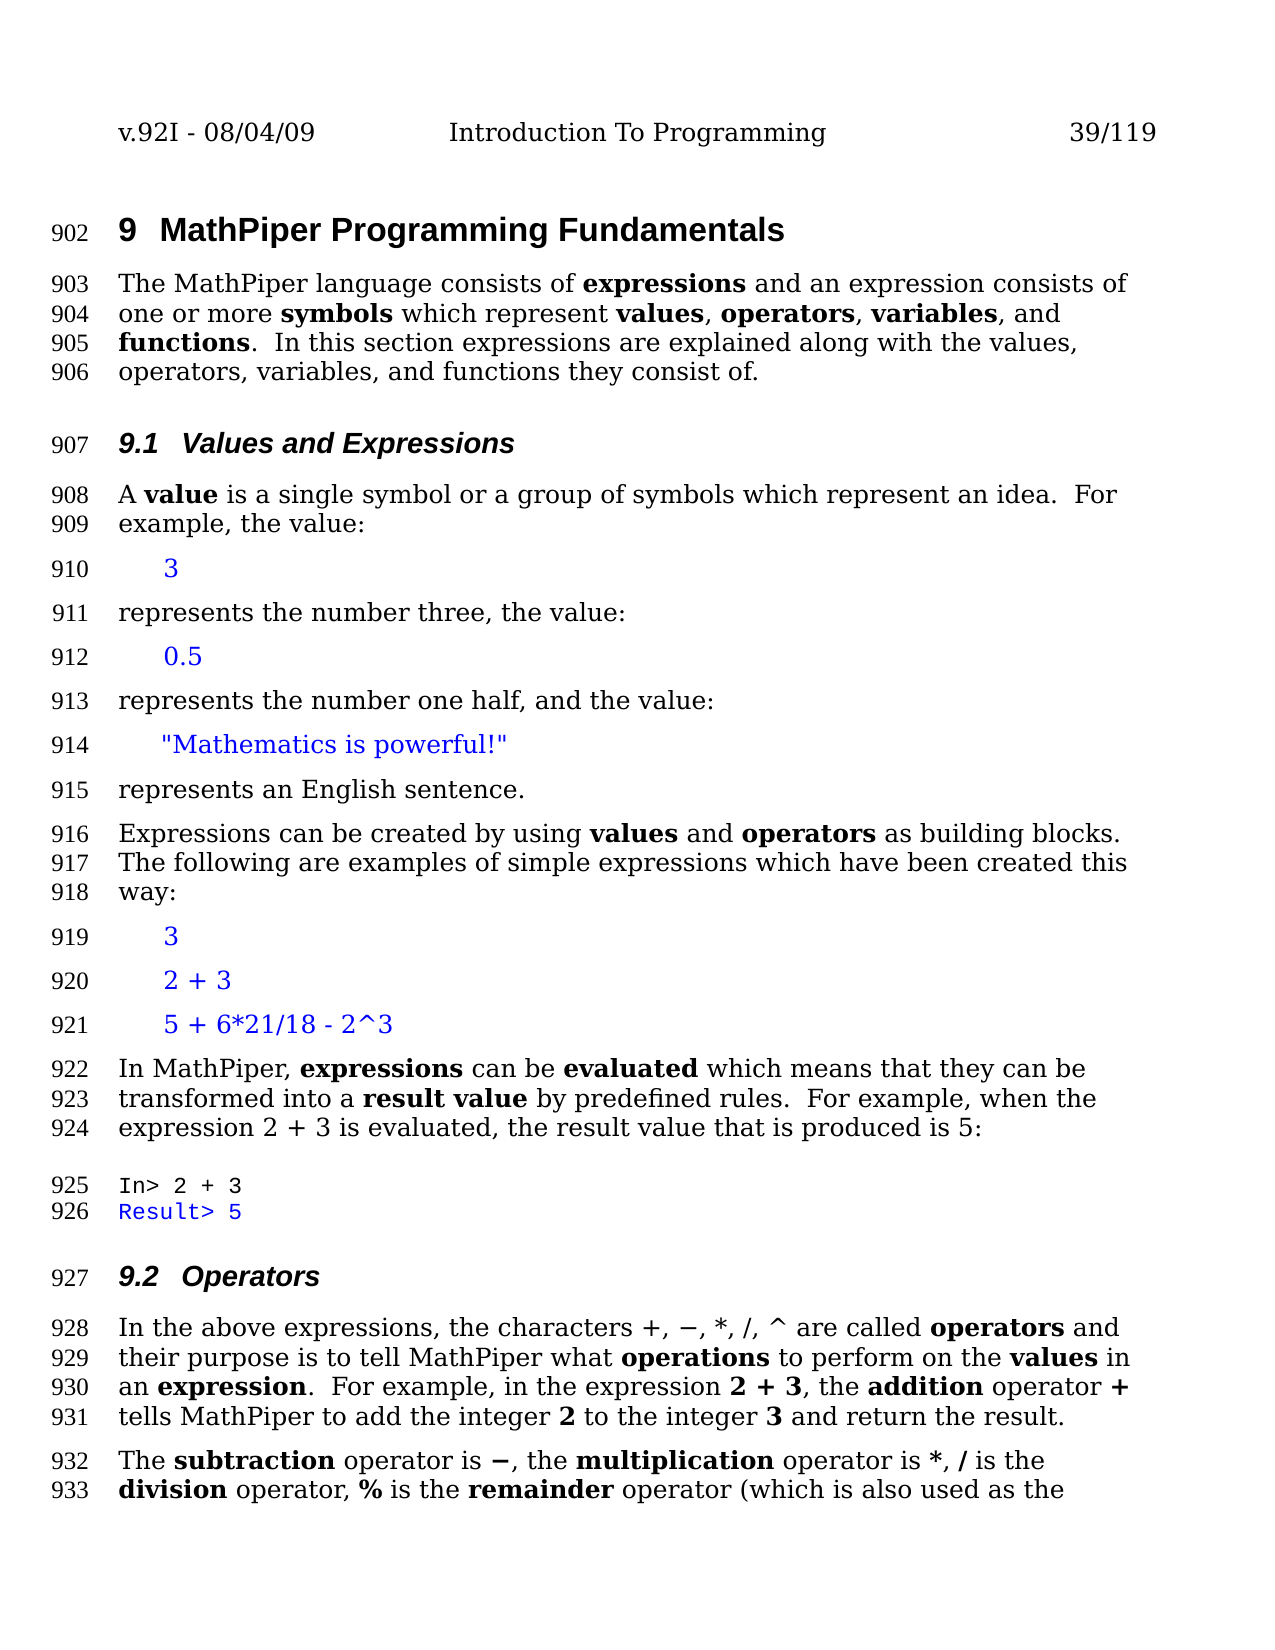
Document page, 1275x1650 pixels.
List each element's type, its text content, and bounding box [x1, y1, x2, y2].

text In the above expressions, the characters +, −, *, /, ^ are called operators and their purpose is to tell MathPiper what operations to perform on the values in an expression. For example, in the expression 2 + 3, the addition operator + tells MathPiper to add the integer 2 to the integer 3 and return the result. [118, 1313, 1157, 1431]
subtitle MathPiper Programming Fundamentals [118, 210, 1157, 248]
subtitle Operators [118, 1259, 1157, 1292]
text A value is a single symbol or a group of symbols which represent an idea. For example, the value: [118, 480, 1157, 539]
text "Mathematics is powerful!" [161, 731, 1157, 760]
text In> 2 + 3 [118, 1174, 1157, 1200]
text 5 + 6*21/18 - 2^3 [163, 1010, 1157, 1039]
subtitle Values and Expressions [118, 426, 1157, 459]
text represents the number one half, and the value: [118, 686, 1157, 716]
text 2 + 3 [163, 966, 1157, 995]
text 3 [163, 554, 1157, 583]
text Expressions can be created by using values and operators as building blocks. The following are examples of simple expressions which have been created this way: [118, 819, 1157, 907]
text represents the number three, the value: [118, 598, 1157, 627]
text Result> 5 [118, 1200, 1157, 1226]
text The MathPiper language consists of expressions and an expression consists of one or more symbols which represent values, operators, variables, and functions. In this section expressions are explained along with the values, operators, variables, and functions they consist of. [118, 269, 1157, 387]
text 3 [163, 922, 1157, 951]
text The subtraction operator is −, the multiplication operator is *, / is the division operator, % is the remainder operator (which is also used as the [118, 1446, 1157, 1505]
text 0.5 [163, 642, 1157, 671]
text represents an English sentence. [118, 775, 1157, 804]
text In MathPiper, expressions can be evaluated which means that they can be transformed into a result value by predefined rules. For example, when the expression 2 + 3 is evaluated, the result value that is produced is 5: [118, 1054, 1157, 1142]
